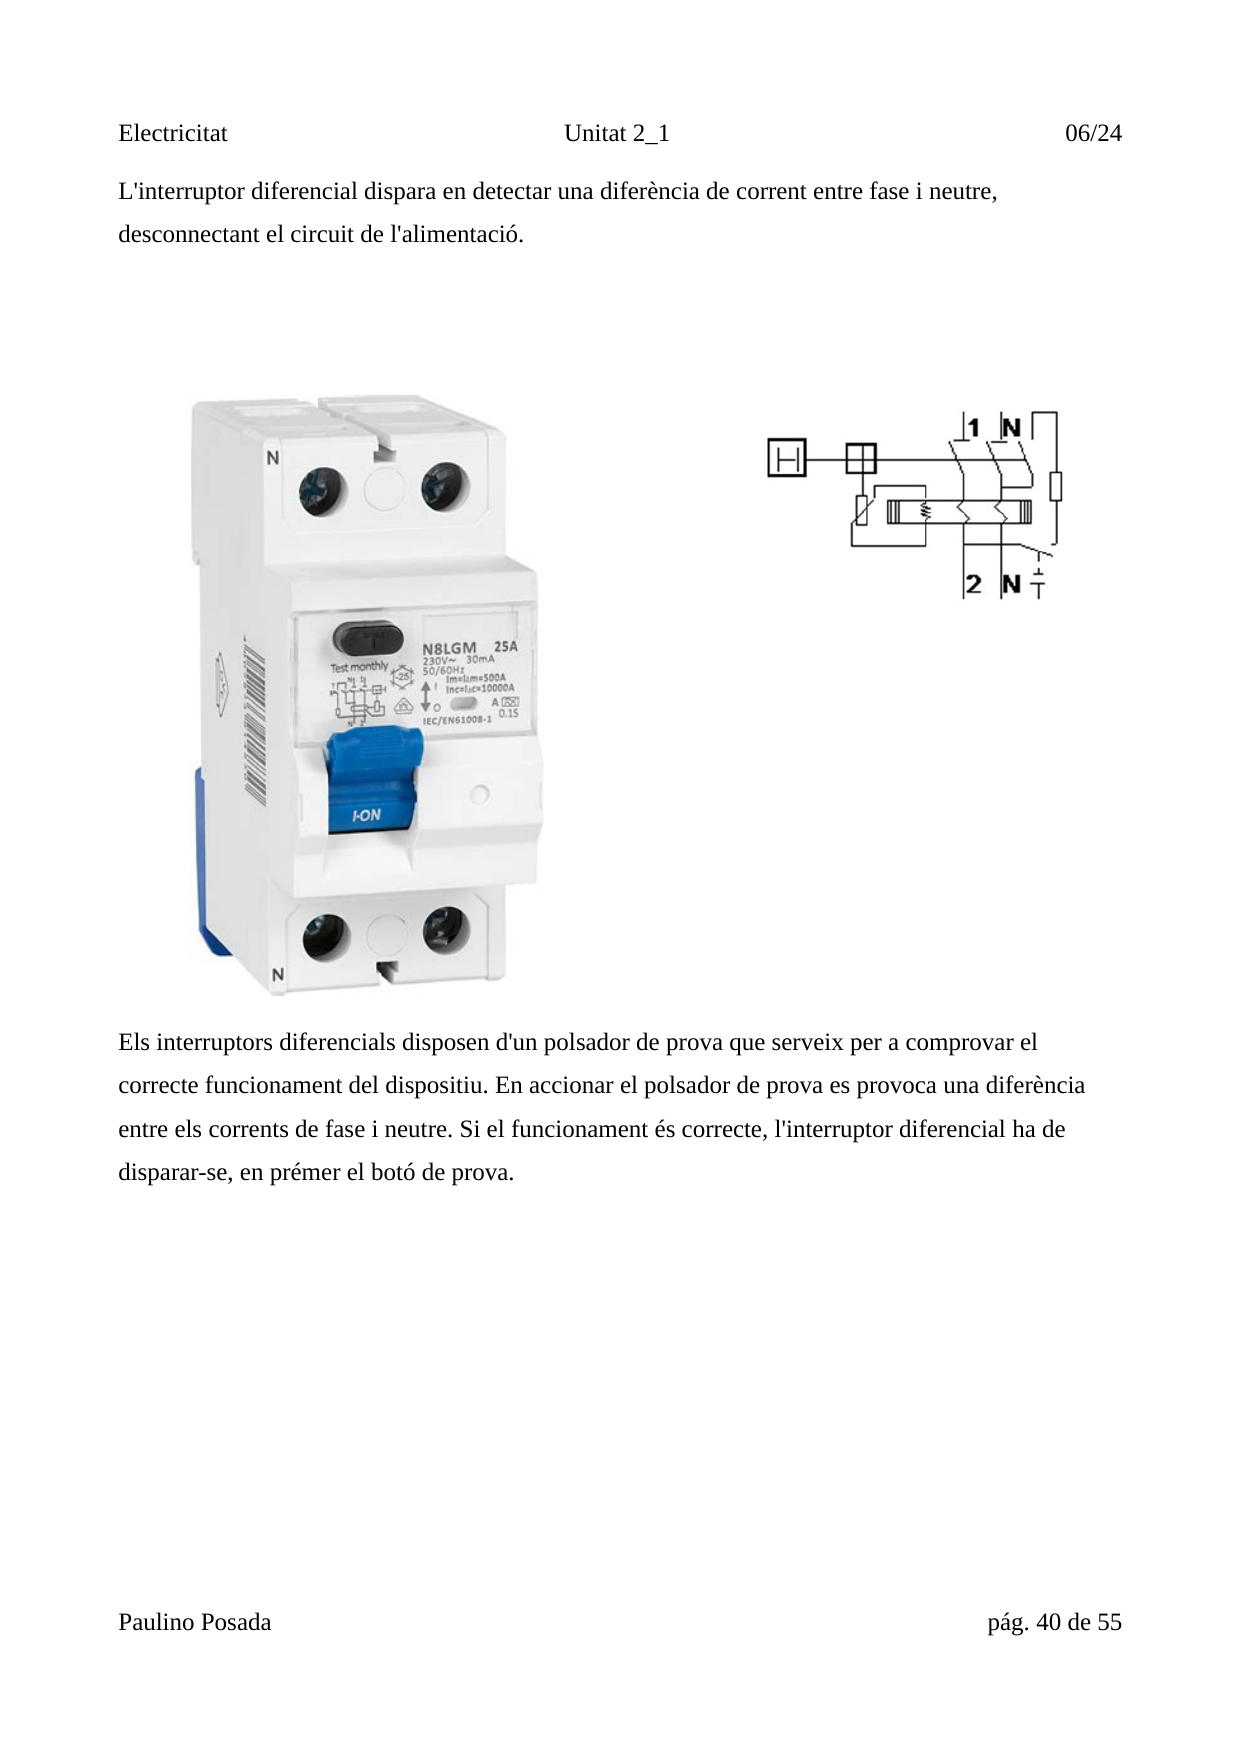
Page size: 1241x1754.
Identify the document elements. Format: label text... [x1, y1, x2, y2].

text Els interruptors diferencials disposen d'un polsador de prova que serveix per a comprovar el correcte funcionament del dispositiu. En accionar el polsador de prova es provoca una diferència entre els corrents de fase i neutre. Si el funcionament és correcte, l'interruptor diferencial ha de disparar-se, en prémer el botó de prova. [118, 1027, 1122, 1186]
picture [690, 277, 1141, 728]
text L'interruptor diferencial dispara en detectar una diferència de corrent entre fase i neutre, desconnectant el circuit de l'alimentació. [118, 176, 1122, 248]
picture [67, 395, 668, 996]
